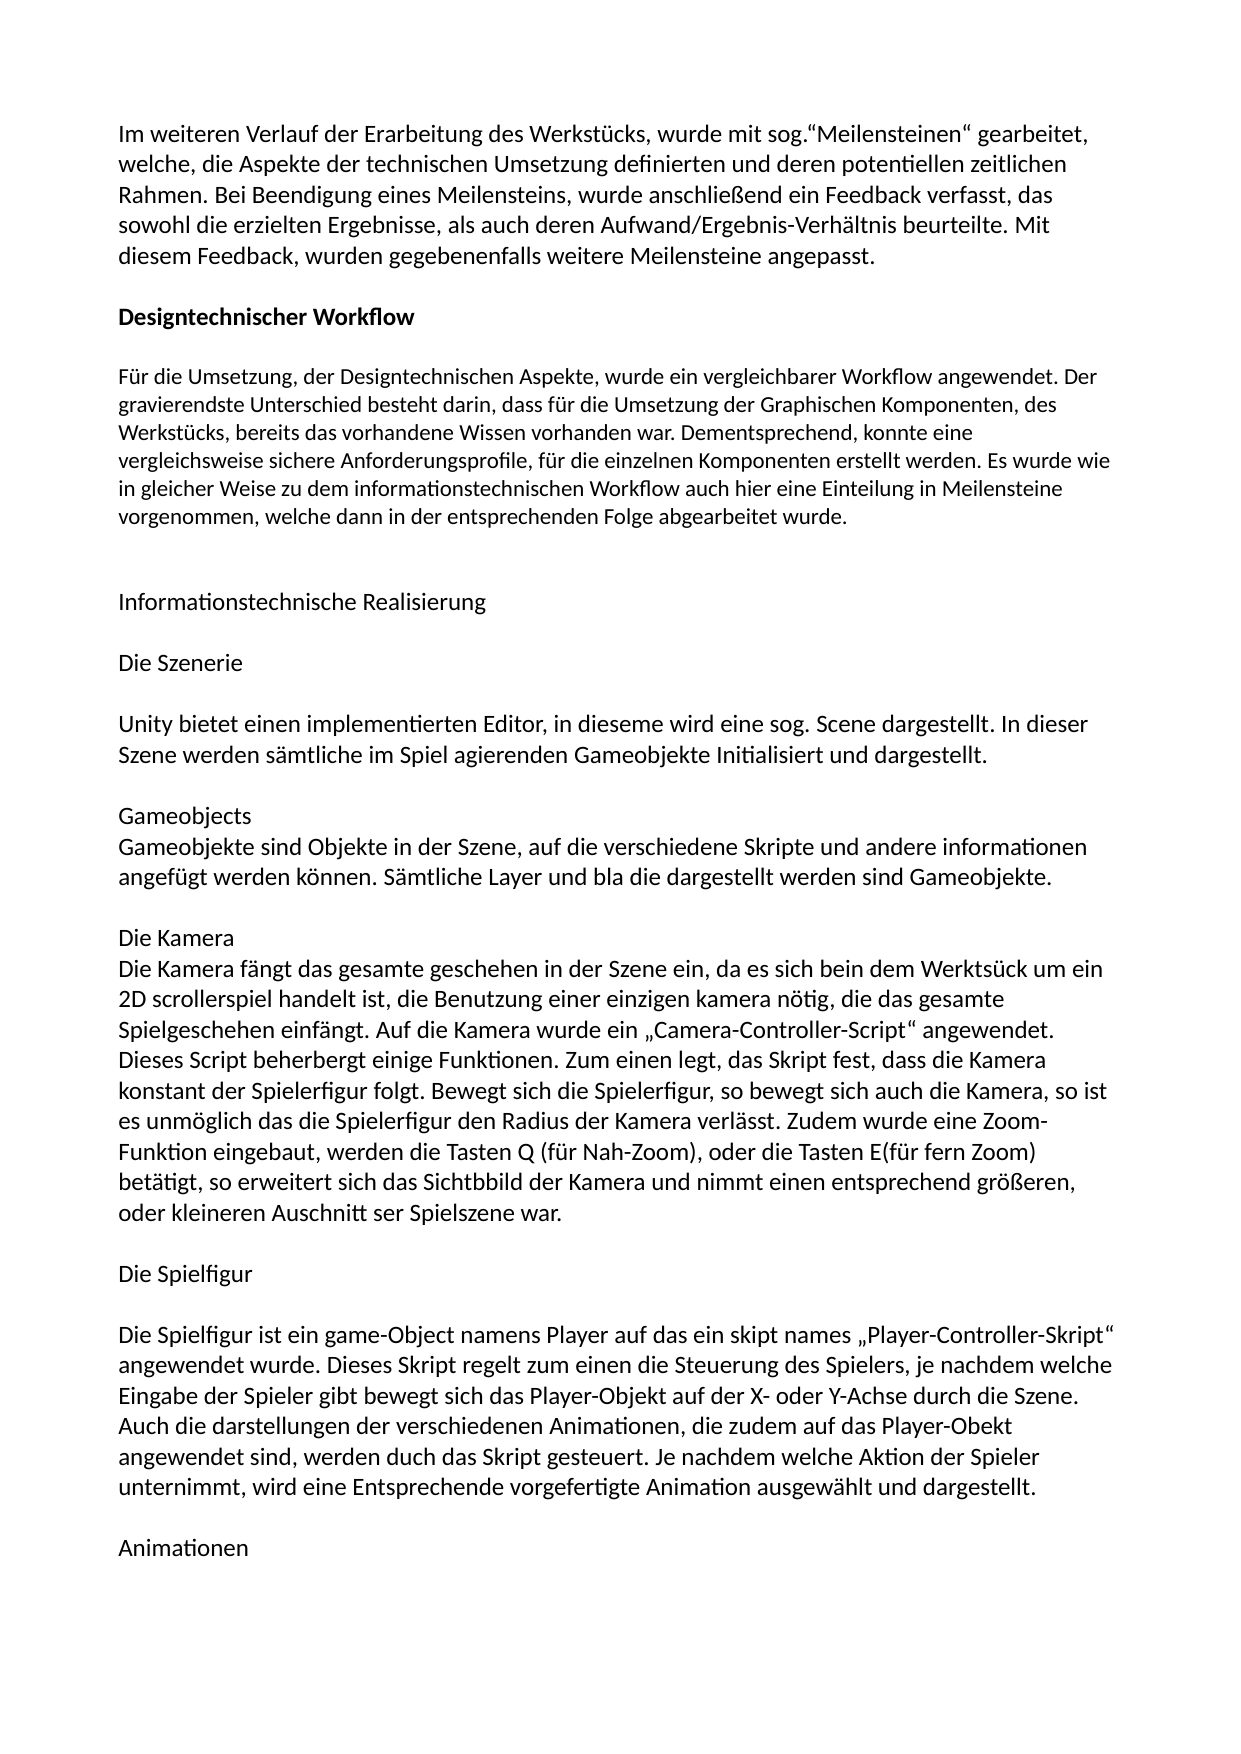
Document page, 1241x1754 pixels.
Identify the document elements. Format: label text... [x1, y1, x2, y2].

text Designtechnischer Workflow [118, 301, 1122, 332]
text Animationen [118, 1533, 1122, 1563]
text Die Szenerie [118, 647, 1122, 678]
text Unity bietet einen implementierten Editor, in dieseme wird eine sog. Scene dargestellt. In dieser Szene werden sämtliche im Spiel agierenden Gameobjekte Initialisiert und dargestellt. [118, 708, 1122, 769]
text Gameobjekte sind Objekte in der Szene, auf die verschiedene Skripte und andere informationen angefügt werden können. Sämtliche Layer und bla die dargestellt werden sind Gameobjekte. [118, 831, 1122, 892]
text Informationstechnische Realisierung [118, 586, 1122, 617]
text Für die Umsetzung, der Designtechnischen Aspekte, wurde ein vergleichbarer Workflow angewendet. Der gravierendste Unterschied besteht darin, dass für die Umsetzung der Graphischen Komponenten, des Werkstücks, bereits das vorhandene Wissen vorhanden war. Dementsprechend, konnte eine vergleichsweise sichere Anforderungsprofile, für die einzelnen Komponenten erstellt werden. Es wurde wie in gleicher Weise zu dem informationstechnischen Workflow auch hier eine Einteilung in Meilensteine vorgenommen, welche dann in der entsprechenden Folge abgearbeitet wurde. [118, 362, 1122, 530]
text Die Kamera fängt das gesamte geschehen in der Szene ein, da es sich bein dem Werktsück um ein 2D scrollerspiel handelt ist, die Benutzung einer einzigen kamera nötig, die das gesamte Spielgeschehen einfängt. Auf die Kamera wurde ein „Camera-Controller-Script“ angewendet. Dieses Script beherbergt einige Funktionen. Zum einen legt, das Skript fest, dass die Kamera konstant der Spielerfigur folgt. Bewegt sich die Spielerfigur, so bewegt sich auch die Kamera, so ist es unmöglich das die Spielerfigur den Radius der Kamera verlässt. Zudem wurde eine Zoom-Funktion eingebaut, werden die Tasten Q (für Nah-Zoom), oder die Tasten E(für fern Zoom) betätigt, so erweitert sich das Sichtbbild der Kamera und nimmt einen entsprechend größeren, oder kleineren Auschnitt ser Spielszene war. [118, 953, 1122, 1227]
text Gameobjects [118, 800, 1122, 831]
text Die Spielfigur [118, 1258, 1122, 1288]
text Die Spielfigur ist ein game-Object namens Player auf das ein skipt names „Player-Controller-Skript“ angewendet wurde. Dieses Skript regelt zum einen die Steuerung des Spielers, je nachdem welche Eingabe der Spieler gibt bewegt sich das Player-Objekt auf der X- oder Y-Achse durch die Szene. Auch die darstellungen der verschiedenen Animationen, die zudem auf das Player-Obekt angewendet sind, werden duch das Skript gesteuert. Je nachdem welche Aktion der Spieler unternimmt, wird eine Entsprechende vorgefertigte Animation ausgewählt und dargestellt. [118, 1319, 1122, 1502]
text Die Kamera [118, 922, 1122, 953]
text Im weiteren Verlauf der Erarbeitung des Werkstücks, wurde mit sog.“Meilensteinen“ gearbeitet, welche, die Aspekte der technischen Umsetzung definierten und deren potentiellen zeitlichen Rahmen. Bei Beendigung eines Meilensteins, wurde anschließend ein Feedback verfasst, das sowohl die erzielten Ergebnisse, als auch deren Aufwand/Ergebnis-Verhältnis beurteilte. Mit diesem Feedback, wurden gegebenenfalls weitere Meilensteine angepasst. [118, 118, 1122, 271]
